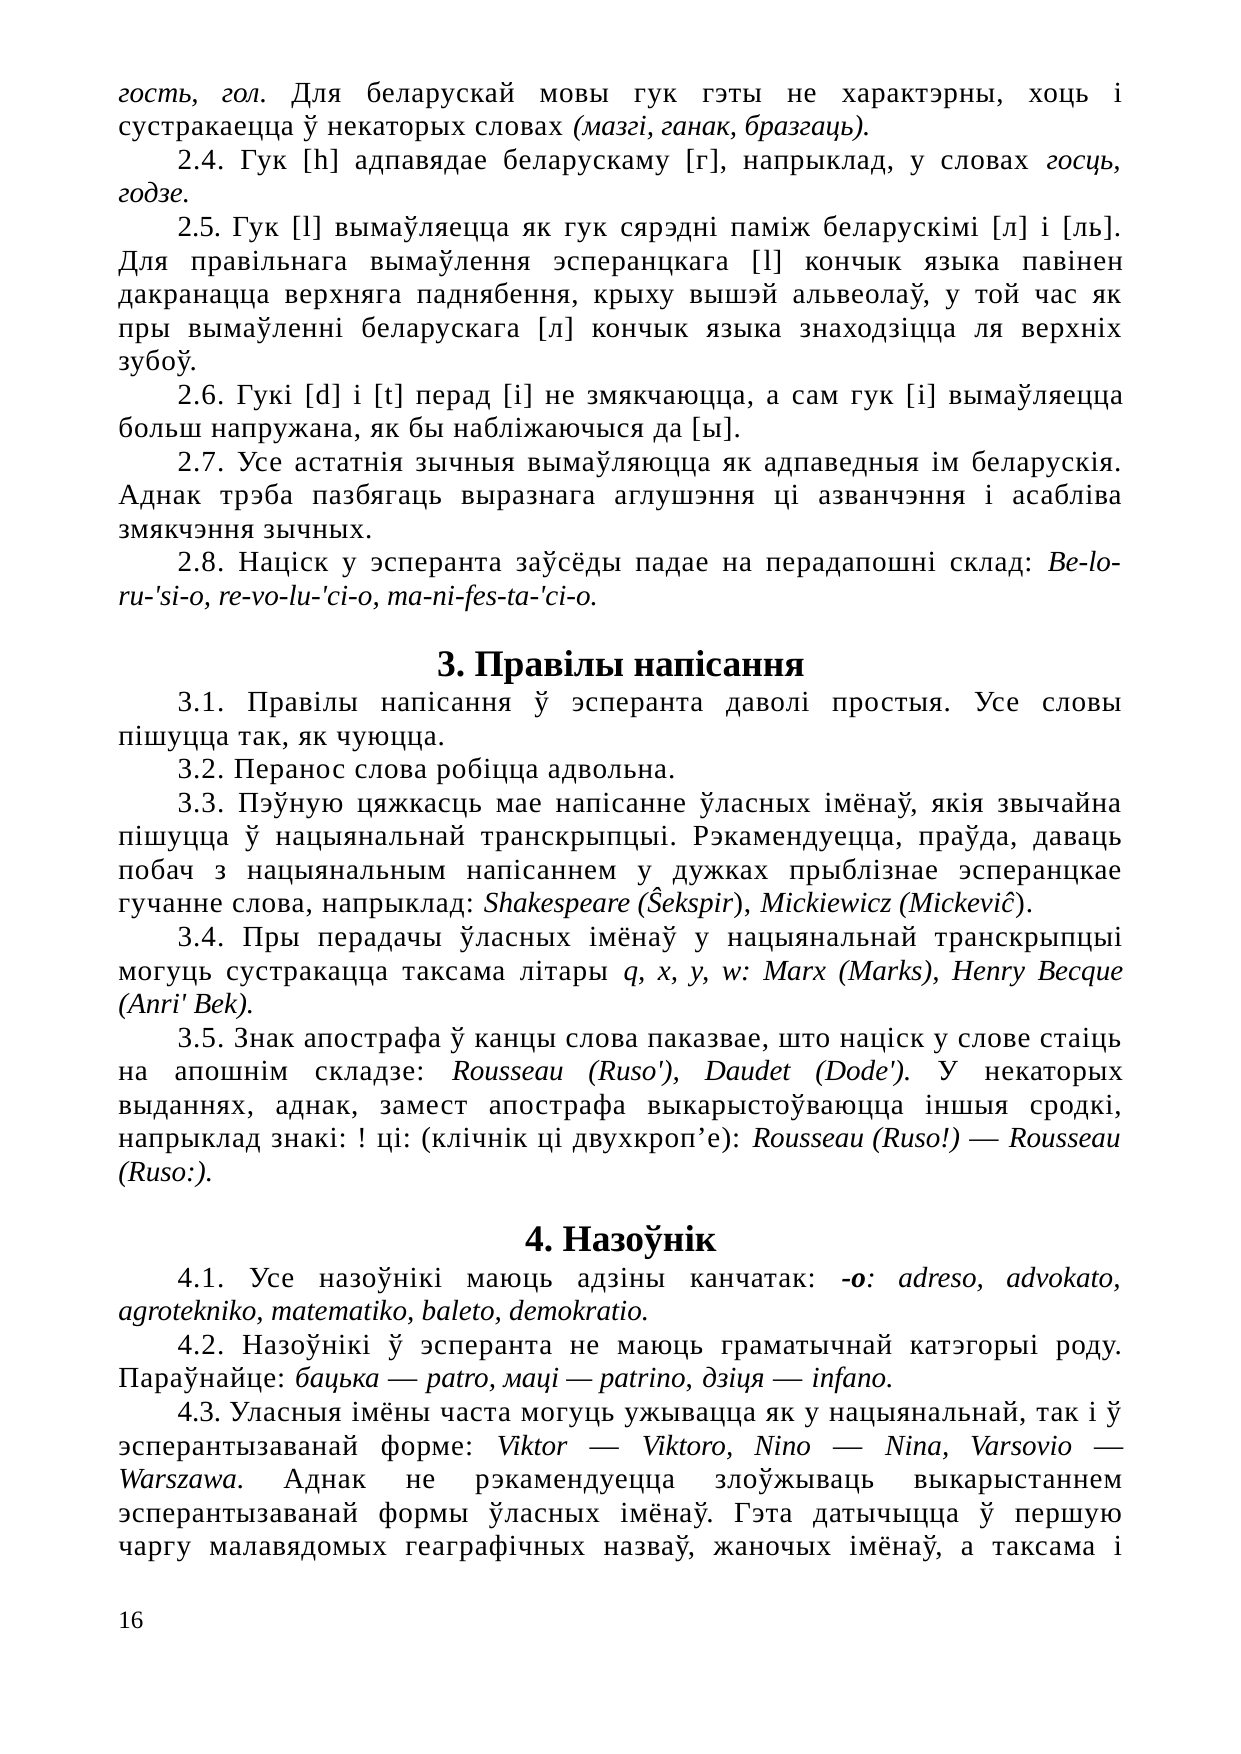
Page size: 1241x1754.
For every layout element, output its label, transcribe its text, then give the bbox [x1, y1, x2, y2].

text 4.3. Уласныя імёны часта могуць ужывацца як у нацыянальнай, так і ў эсперантызаванай форме: Viktor — Viktoro, Nino — Nina, Varsovio — Warszawa. Аднак не рэкамендуецца злоўжываць выкарыстаннем эсперантызаванай формы ўласных імёнаў. Гэта датычыцца ў першую чаргу малавядомых геаграфічных назваў, жаночых імёнаў, а таксама і [118, 1394, 1123, 1562]
text 2.6. Гукі [d] і [t] перад [i] не змякчаюцца, а сам гук [i] вымаўляецца больш напружана, як бы набліжаючыся да [ы]. [118, 377, 1123, 444]
text 3.4. Пры перадачы ўласных імёнаў у нацыянальнай транскрыпцыі могуць сустракацца таксама літары q, х, у, w: Маrх (Marks), Henry Becque (Anri' Bek). [118, 919, 1123, 1020]
text 2.8. Націск у эсперанта заўсёды падае на перадапошні склад: Be-lo-ru-'si-o, re-vo-lu-'ci-o, ma-ni-fes-ta-'ci-o. [118, 544, 1123, 612]
text 2.4. Гук [h] адпавядае беларускаму [г], напрыклад, у словах госць, годзе. [118, 142, 1123, 209]
subtitle 4. Назоўнік [118, 1217, 1123, 1260]
text 4.2. Назоўнікі ў эсперанта не маюць граматычнай катэгорыі роду. Параўнайце: бацька — patro, маці — patrino, дзіця — infano. [118, 1327, 1123, 1394]
text 3.2. Перанос слова робіцца адвольна. [118, 751, 1123, 785]
text 3.1. Правілы напісання ў эсперанта даволі простыя. Усе словы пішуцца так, як чуюцца. [118, 684, 1123, 751]
text 2.5. Гук [l] вымаўляецца як гук сярэдні паміж беларускімі [л] і [ль]. Для правільнага вымаўлення эсперанцкага [l] кончык языка павінен дакранацца верхняга паднябення, крыху вышэй альвеолаў, у той час як пры вымаўленні беларускага [л] кончык языка знаходзіцца ля верхніх зубоў. [118, 209, 1123, 377]
text 4.1. Усе назоўнікі маюць адзіны канчатак: -o: adreso, advokato, agrotekniko, matematiko, baleto, demokratio. [118, 1260, 1123, 1327]
text 3.3. Пэўную цяжкасць мае напісанне ўласных імёнаў, якія звычайна пішуцца ў нацыянальнай транскрыпцыі. Рэкамендуецца, праўда, даваць побач з нацыянальным напісаннем у дужках прыблізнае эсперанцкае гучанне слова, напрыклад: Shakespeare (Ŝekspir), Mickiewicz (Mickeviĉ). [118, 785, 1123, 919]
text 3.5. Знак апострафа ў канцы слова паказвае, што націск у слове стаіць на апошнім складзе: Rousseau (Ruso'), Daudet (Dode'). У некаторых выданнях, аднак, замест апострафа выкарыстоўваюцца іншыя сродкі, напрыклад знакі: ! ці: (клічнік ці двухкроп’е): Rousseau (Ruso!) — Rousseau (Ruso:). [118, 1020, 1123, 1187]
subtitle 3. Правілы напісання [118, 641, 1123, 684]
text 2.7. Усе астатнія зычныя вымаўляюцца як адпаведныя ім беларускія. Аднак трэба пазбягаць выразнага аглушэння ці азванчэння і асабліва змякчэння зычных. [118, 444, 1123, 544]
text гость, гол. Для беларускай мовы гук гэты не характэрны, хоць і сустракаецца ў некаторых словах (мазгі, ганак, бразгаць). [118, 75, 1123, 142]
